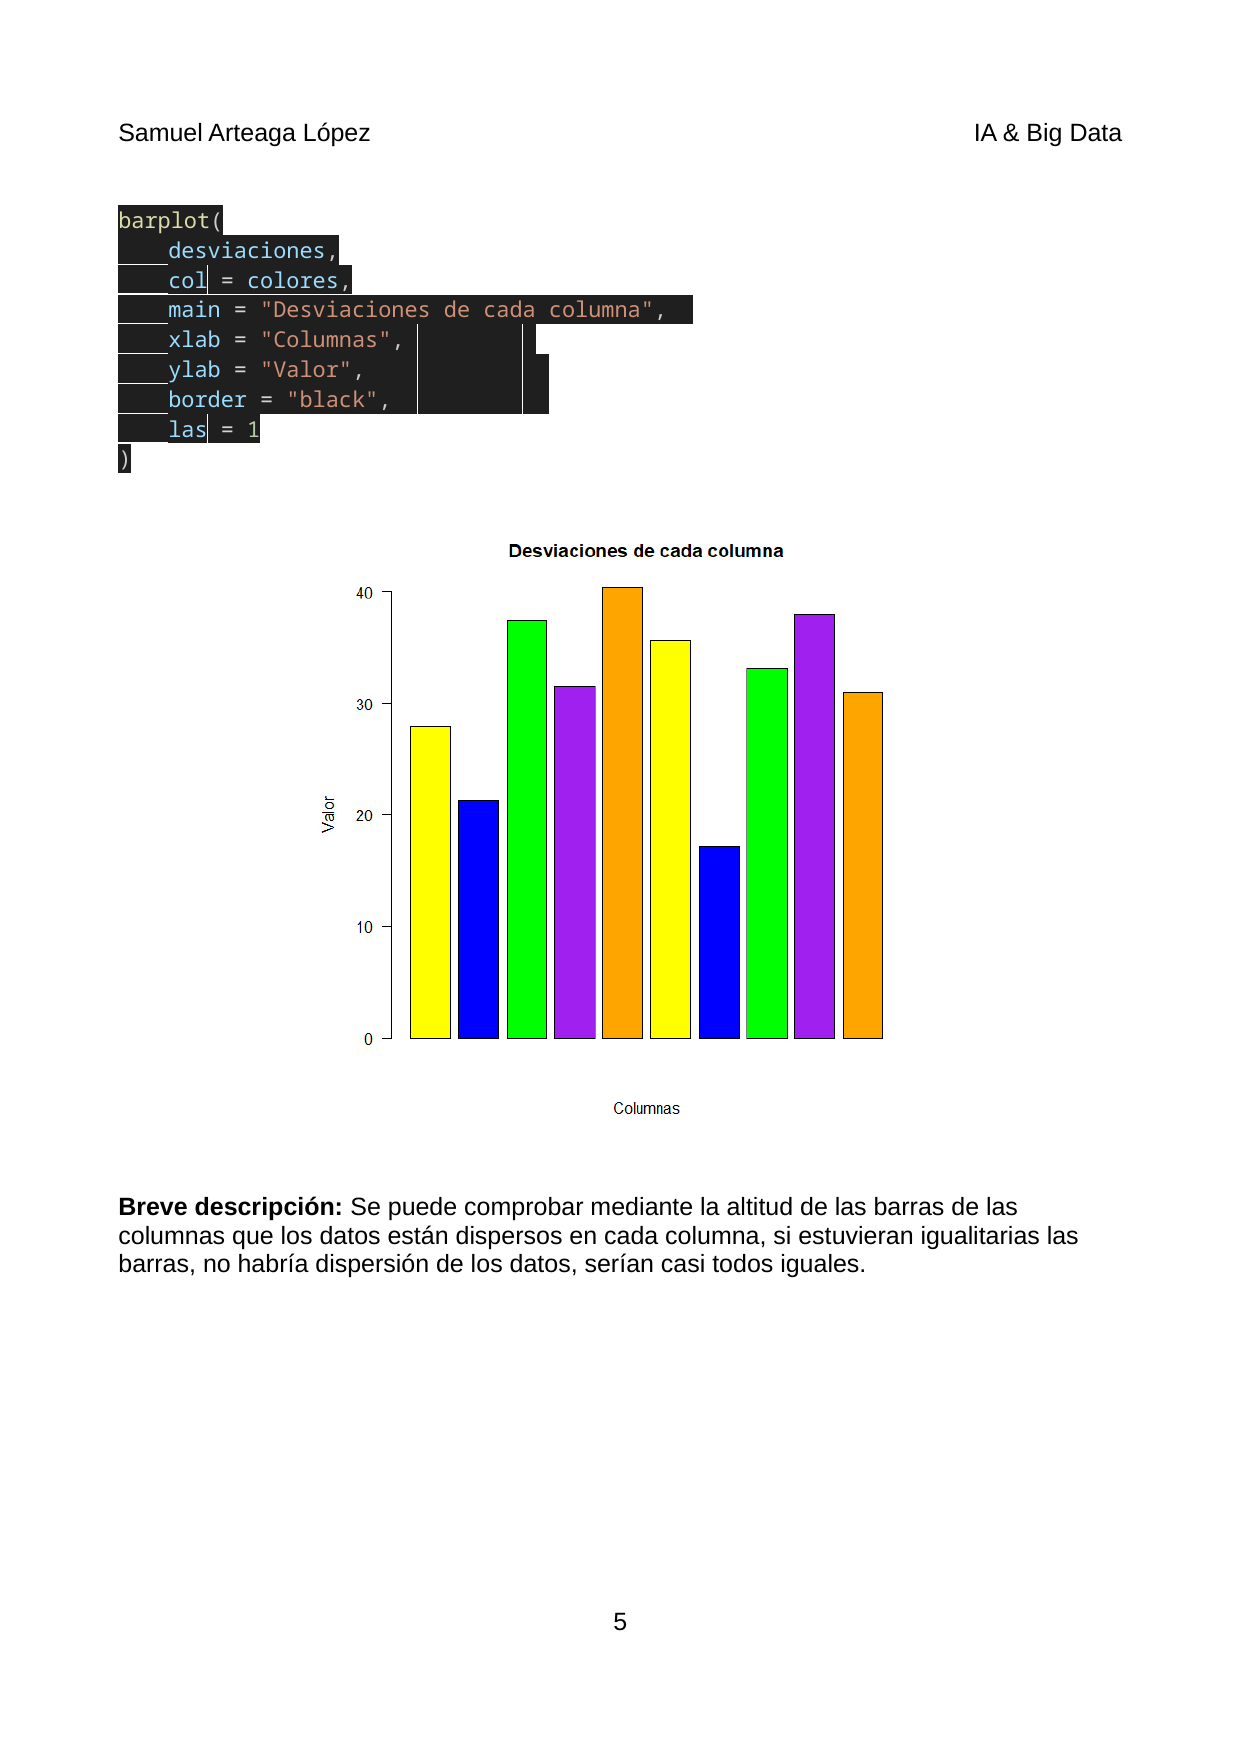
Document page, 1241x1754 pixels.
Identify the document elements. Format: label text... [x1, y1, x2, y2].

text main = "Desviaciones de cada columna", [118, 294, 1122, 324]
text xlab = "Columnas", [118, 324, 1122, 354]
text col = colores, [118, 265, 1122, 294]
text ) [118, 443, 1122, 473]
text las = 1 [118, 414, 1122, 443]
picture [316, 512, 940, 1136]
text border = "black", [118, 384, 1122, 414]
text barplot( [118, 205, 1122, 235]
text ylab = "Valor", [118, 354, 1122, 384]
text Breve descripción: Se puede comprobar mediante la altitud de las barras de las columnas que los datos están dispersos en cada columna, si estuvieran igualitarias las barras, no habría dispersión de los datos, serían casi todos iguales. [118, 1192, 1122, 1278]
text desviaciones, [118, 235, 1122, 265]
